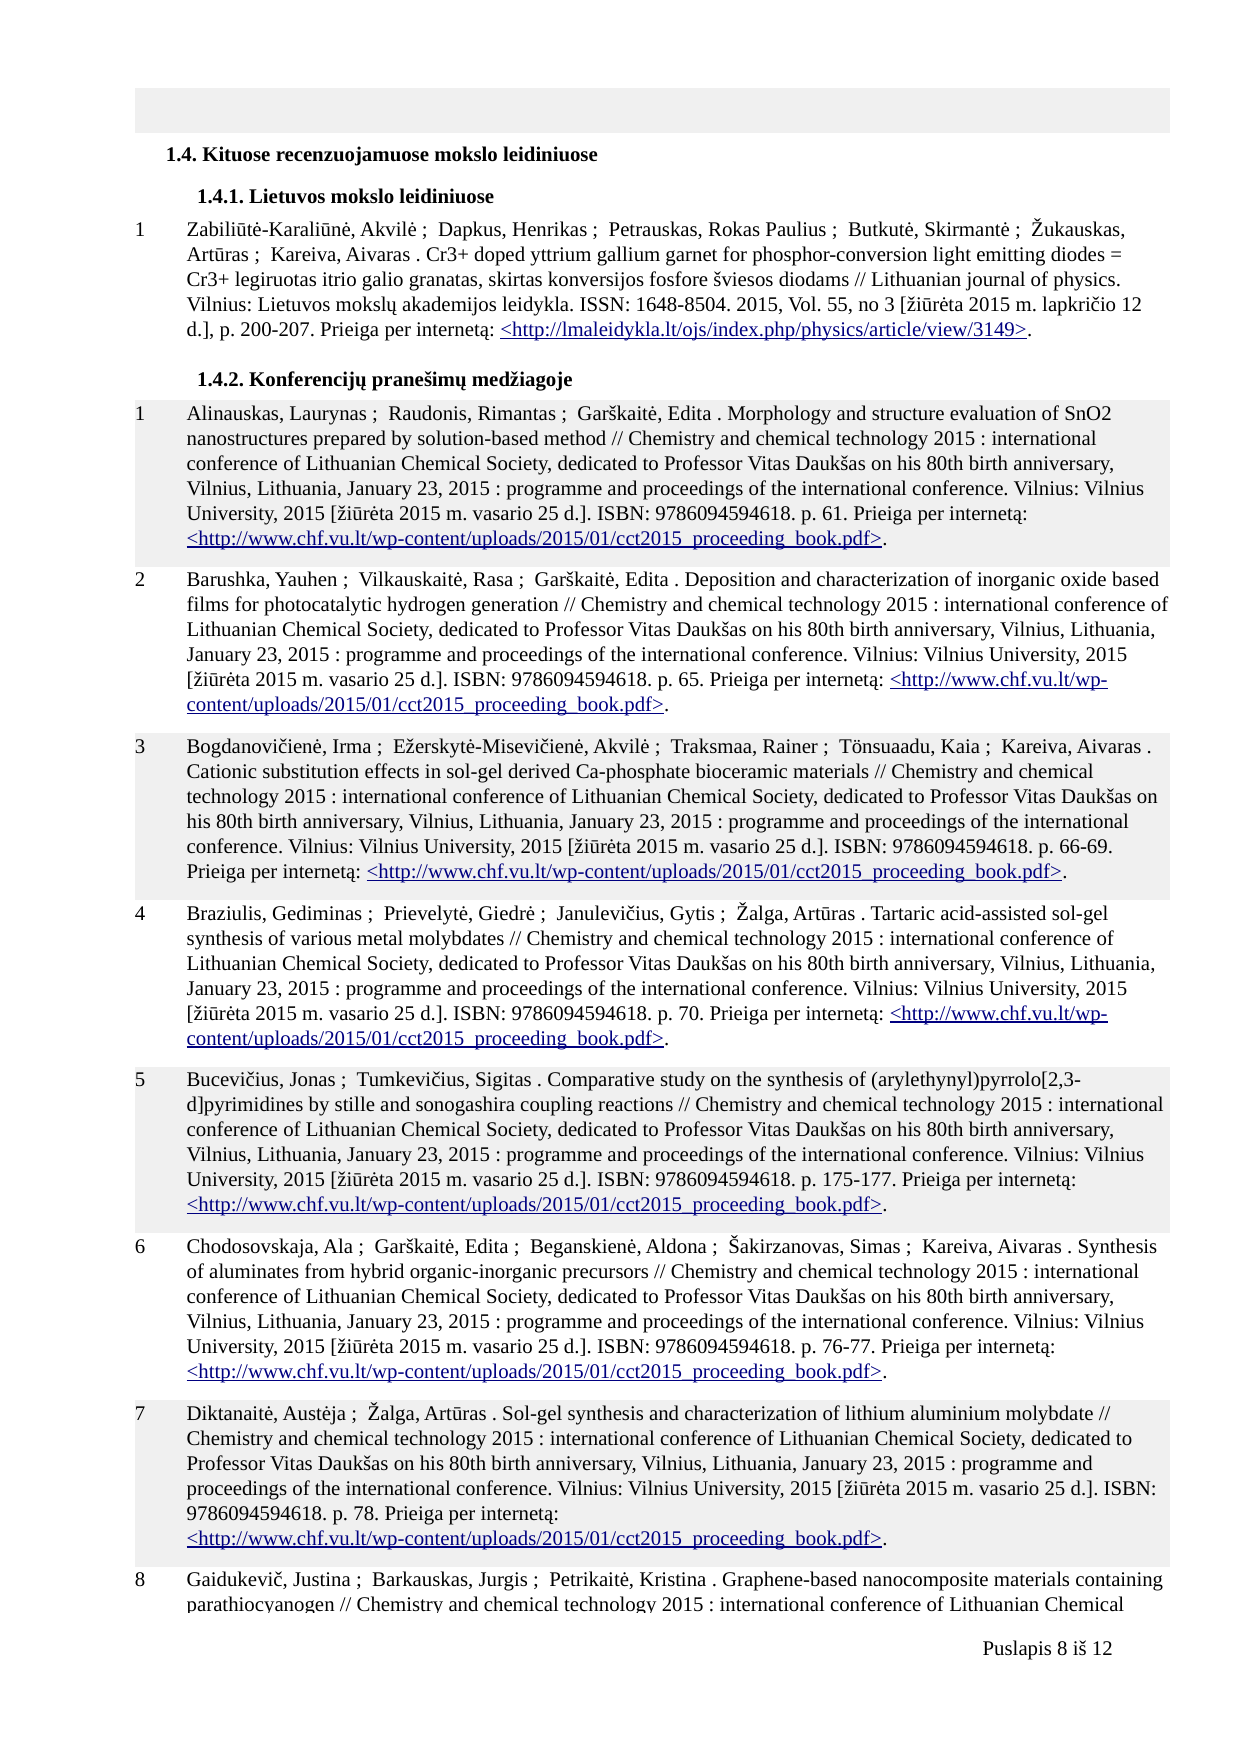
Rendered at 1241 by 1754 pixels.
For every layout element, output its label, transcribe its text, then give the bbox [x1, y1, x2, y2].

table_header 1 [135, 217, 186, 358]
table_cell [1170, 1567, 1228, 1614]
table_cell [0, 1635, 134, 1667]
table_header Alinauskas, Laurynas ; Raudonis, Rimantas ; Garškaitė, Edita . Morphology and structure evaluation of SnO2 nanostructures prepared by solution-based method // Chemistry and chemical technology 2015 : international conference of Lithuanian Chemical Society, dedicated to Professor Vitas Daukšas on his 80th birth anniversary, Vilnius, Lithuania, January 23, 2015 : programme and proceedings of the international conference. Vilnius: Vilnius University, 2015 [žiūrėta 2015 m. vasario 25 d.]. ISBN: 9786094594618. p. 61. Prieiga per internetą: <http://www.chf.vu.lt/wp-content/uploads/2015/01/cct2015_proceeding_book.pdf>. [186, 400, 1170, 567]
table_cell [0, 175, 134, 217]
table_header 8 [135, 1567, 186, 1614]
table_cell [1170, 133, 1228, 175]
table_cell [0, 400, 134, 567]
table_header [186, 88, 1170, 133]
table_cell [1086, 0, 1170, 87]
table_header 3 [135, 733, 186, 900]
table_header 7 [135, 1400, 186, 1567]
table_cell [920, 0, 1086, 87]
table_cell [1170, 1615, 1228, 1635]
table_header [135, 88, 186, 133]
table_header 6 [135, 1233, 186, 1400]
table_header [135, 358, 197, 400]
table_cell [0, 88, 134, 133]
table_cell [0, 733, 134, 900]
table_header Braziulis, Gediminas ; Prievelytė, Giedrė ; Janulevičius, Gytis ; Žalga, Artūras . Tartaric acid-assisted sol-gel synthesis of various metal molybdates // Chemistry and chemical technology 2015 : international conference of Lithuanian Chemical Society, dedicated to Professor Vitas Daukšas on his 80th birth anniversary, Vilnius, Lithuania, January 23, 2015 : programme and proceedings of the international conference. Vilnius: Vilnius University, 2015 [žiūrėta 2015 m. vasario 25 d.]. ISBN: 9786094594618. p. 70. Prieiga per internetą: <http://www.chf.vu.lt/wp-content/uploads/2015/01/cct2015_proceeding_book.pdf>. [186, 900, 1170, 1067]
table_header Diktanaitė, Austėja ; Žalga, Artūras . Sol-gel synthesis and characterization of lithium aluminium molybdate // Chemistry and chemical technology 2015 : international conference of Lithuanian Chemical Society, dedicated to Professor Vitas Daukšas on his 80th birth anniversary, Vilnius, Lithuania, January 23, 2015 : programme and proceedings of the international conference. Vilnius: Vilnius University, 2015 [žiūrėta 2015 m. vasario 25 d.]. ISBN: 9786094594618. p. 78. Prieiga per internetą: <http://www.chf.vu.lt/wp-content/uploads/2015/01/cct2015_proceeding_book.pdf>. [186, 1400, 1170, 1567]
table_header [135, 133, 166, 175]
table_cell [0, 1233, 134, 1400]
table_cell [135, 1635, 920, 1667]
table_header Barushka, Yauhen ; Vilkauskaitė, Rasa ; Garškaitė, Edita . Deposition and characterization of inorganic oxide based films for photocatalytic hydrogen generation // Chemistry and chemical technology 2015 : international conference of Lithuanian Chemical Society, dedicated to Professor Vitas Daukšas on his 80th birth anniversary, Vilnius, Lithuania, January 23, 2015 : programme and proceedings of the international conference. Vilnius: Vilnius University, 2015 [žiūrėta 2015 m. vasario 25 d.]. ISBN: 9786094594618. p. 65. Prieiga per internetą: <http://www.chf.vu.lt/wp-content/uploads/2015/01/cct2015_proceeding_book.pdf>. [186, 567, 1170, 733]
table_header Bogdanovičienė, Irma ; Ežerskytė-Misevičienė, Akvilė ; Traksmaa, Rainer ; Tönsuaadu, Kaia ; Kareiva, Aivaras . Cationic substitution effects in sol-gel derived Ca-phosphate bioceramic materials // Chemistry and chemical technology 2015 : international conference of Lithuanian Chemical Society, dedicated to Professor Vitas Daukšas on his 80th birth anniversary, Vilnius, Lithuania, January 23, 2015 : programme and proceedings of the international conference. Vilnius: Vilnius University, 2015 [žiūrėta 2015 m. vasario 25 d.]. ISBN: 9786094594618. p. 66-69. Prieiga per internetą: <http://www.chf.vu.lt/wp-content/uploads/2015/01/cct2015_proceeding_book.pdf>. [186, 733, 1170, 900]
table_cell [135, 1615, 920, 1635]
table_cell [1170, 400, 1228, 567]
table_header Chodosovskaja, Ala ; Garškaitė, Edita ; Beganskienė, Aldona ; Šakirzanovas, Simas ; Kareiva, Aivaras . Synthesis of aluminates from hybrid organic-inorganic precursors // Chemistry and chemical technology 2015 : international conference of Lithuanian Chemical Society, dedicated to Professor Vitas Daukšas on his 80th birth anniversary, Vilnius, Lithuania, January 23, 2015 : programme and proceedings of the international conference. Vilnius: Vilnius University, 2015 [žiūrėta 2015 m. vasario 25 d.]. ISBN: 9786094594618. p. 76-77. Prieiga per internetą: <http://www.chf.vu.lt/wp-content/uploads/2015/01/cct2015_proceeding_book.pdf>. [186, 1233, 1170, 1400]
table_cell [0, 567, 134, 733]
table_cell [1170, 88, 1228, 133]
table_cell [135, 0, 920, 87]
table_cell [0, 0, 134, 87]
table_header 5 [135, 1067, 186, 1233]
table_cell [1170, 1067, 1228, 1233]
table_cell [0, 1567, 134, 1614]
table_cell Puslapis 8 iš [920, 1635, 1086, 1667]
table_header Zabiliūtė-Karaliūnė, Akvilė ; Dapkus, Henrikas ; Petrauskas, Rokas Paulius ; Butkutė, Skirmantė ; Žukauskas, Artūras ; Kareiva, Aivaras . Cr3+ doped yttrium gallium garnet for phosphor-conversion light emitting diodes = Cr3+ legiruotas itrio galio granatas, skirtas konversijos fosfore šviesos diodams // Lithuanian journal of physics. Vilnius: Lietuvos mokslų akademijos leidykla. ISSN: 1648-8504. 2015, Vol. 55, no 3 [žiūrėta 2015 m. lapkričio 12 d.], p. 200-207. Prieiga per internetą: <http://lmaleidykla.lt/ojs/index.php/physics/article/view/3149>. [186, 217, 1170, 358]
table_cell [0, 900, 134, 1067]
table_cell [1170, 175, 1228, 217]
table_header 1.4.2. Konferencijų pranešimų medžiagoje [197, 358, 1170, 400]
table_cell [0, 217, 134, 358]
table_cell [0, 1067, 134, 1233]
table_cell [1170, 1400, 1228, 1567]
table_header 4 [135, 900, 186, 1067]
table_cell [1086, 1615, 1170, 1635]
table_cell [1170, 358, 1228, 400]
table_cell [1170, 733, 1228, 900]
table_header Bucevičius, Jonas ; Tumkevičius, Sigitas . Comparative study on the synthesis of (arylethynyl)pyrrolo[2,3-d]pyrimidines by stille and sonogashira coupling reactions // Chemistry and chemical technology 2015 : international conference of Lithuanian Chemical Society, dedicated to Professor Vitas Daukšas on his 80th birth anniversary, Vilnius, Lithuania, January 23, 2015 : programme and proceedings of the international conference. Vilnius: Vilnius University, 2015 [žiūrėta 2015 m. vasario 25 d.]. ISBN: 9786094594618. p. 175-177. Prieiga per internetą: <http://www.chf.vu.lt/wp-content/uploads/2015/01/cct2015_proceeding_book.pdf>. [186, 1067, 1170, 1233]
table_header 2 [135, 567, 186, 733]
table_cell [1170, 900, 1228, 1067]
table_header 1 [135, 400, 186, 567]
table_cell [1170, 217, 1228, 358]
table_cell [1170, 1635, 1228, 1667]
table_header 1.4. Kituose recenzuojamuose mokslo leidiniuose [166, 133, 1170, 175]
table_cell [1170, 1233, 1228, 1400]
table_cell [920, 1615, 1086, 1635]
table_cell 12 [1086, 1635, 1170, 1667]
table_cell [1170, 0, 1228, 87]
table_header 1.4.1. Lietuvos mokslo leidiniuose [197, 175, 1170, 217]
table_cell [0, 1400, 134, 1567]
table_cell [1170, 567, 1228, 733]
table_header [135, 175, 197, 217]
table_cell [0, 358, 134, 400]
table_header Gaidukevič, Justina ; Barkauskas, Jurgis ; Petrikaitė, Kristina . Graphene-based nanocomposite materials containing parathiocyanogen // Chemistry and chemical technology 2015 : international conference of Lithuanian Chemical [186, 1567, 1170, 1612]
table_cell [0, 133, 134, 175]
table_cell [0, 1615, 134, 1635]
